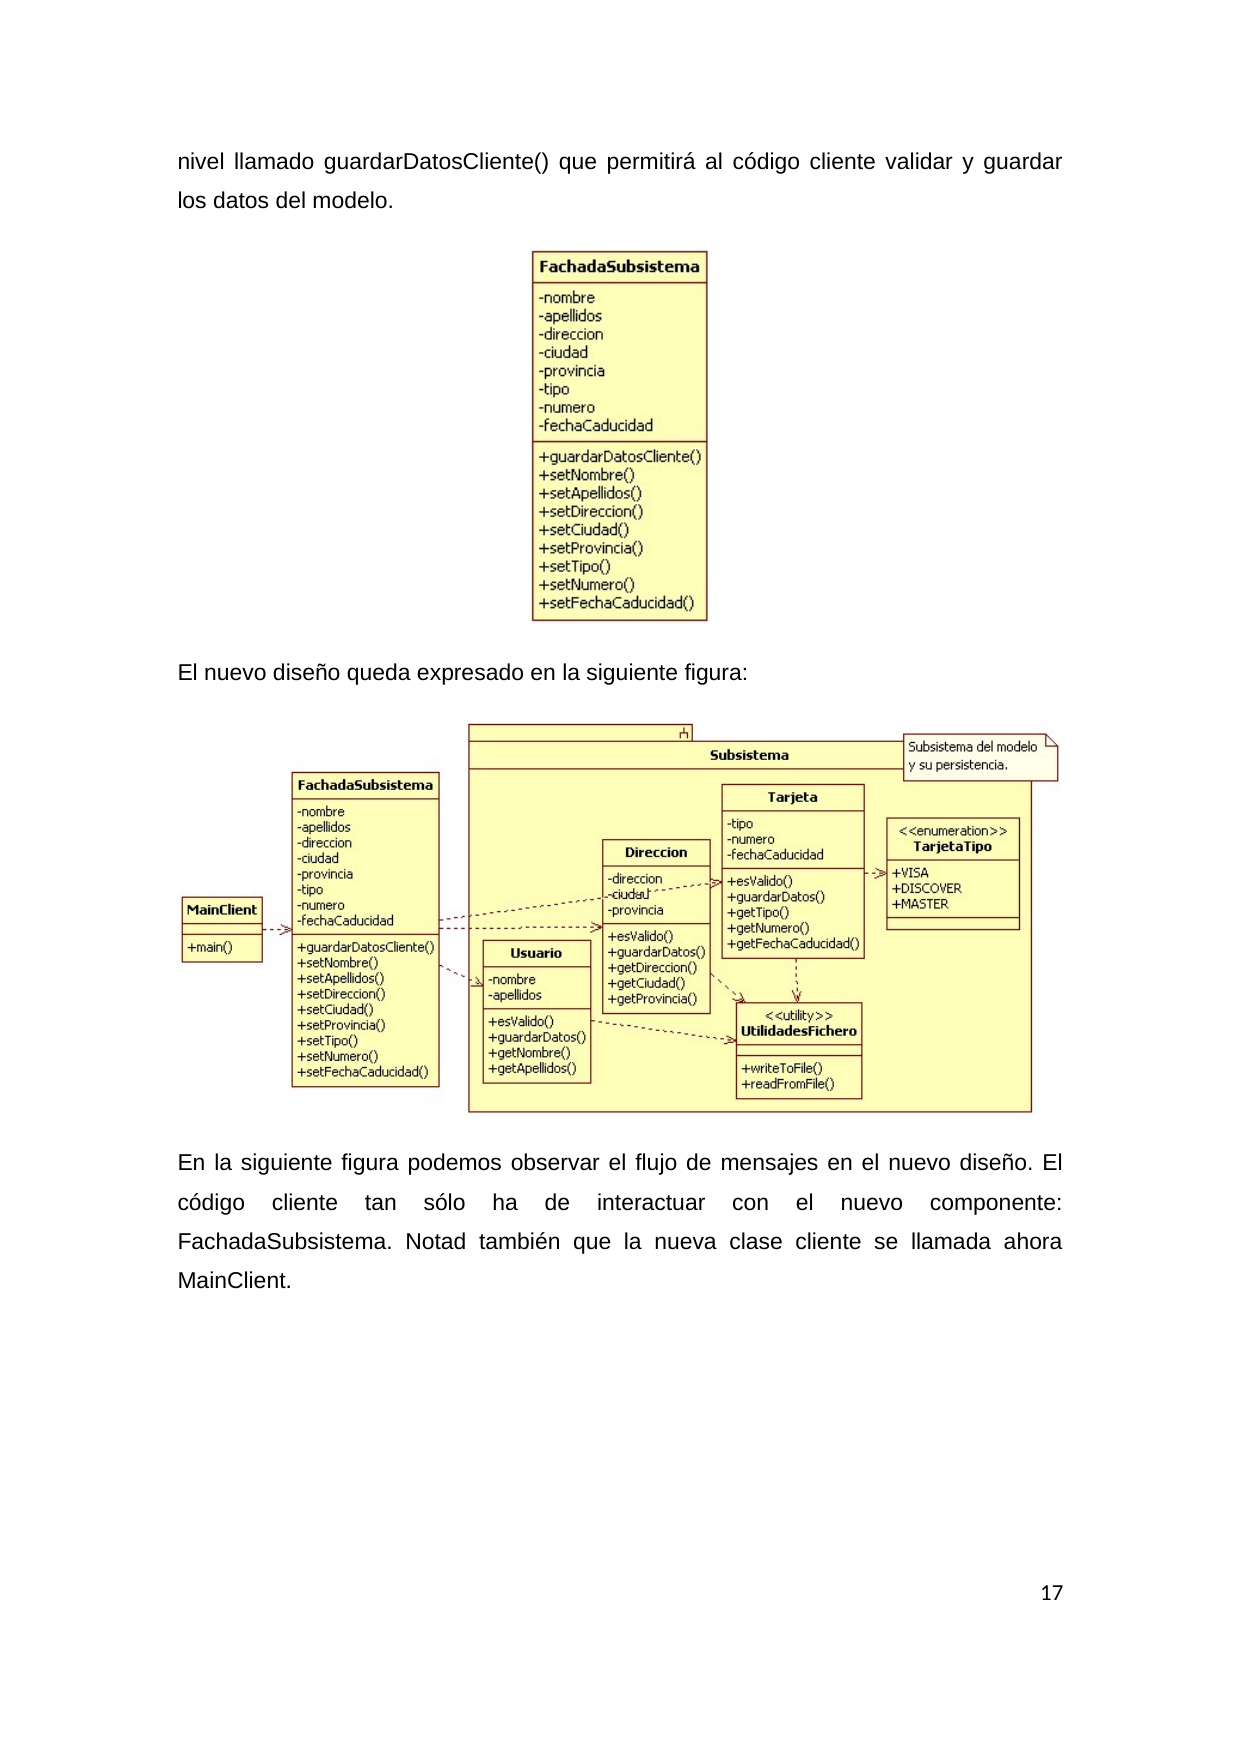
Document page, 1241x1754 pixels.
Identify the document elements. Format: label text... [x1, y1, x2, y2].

text El nuevo diseño queda expresado en la siguiente figura: [177, 659, 1063, 685]
text En la siguiente figura podemos observar el flujo de mensajes en el nuevo diseño. El código cliente tan sólo ha de interactuar con el nuevo componente: FachadaSubsistema. Notad también que la nueva clase cliente se llamada ahora MainClient. [177, 1149, 1063, 1294]
text nivel llamado guardarDatosCliente() que permitirá al código cliente validar y guardar los datos del modelo. [177, 148, 1063, 213]
picture [177, 719, 1062, 1115]
picture [528, 247, 712, 624]
